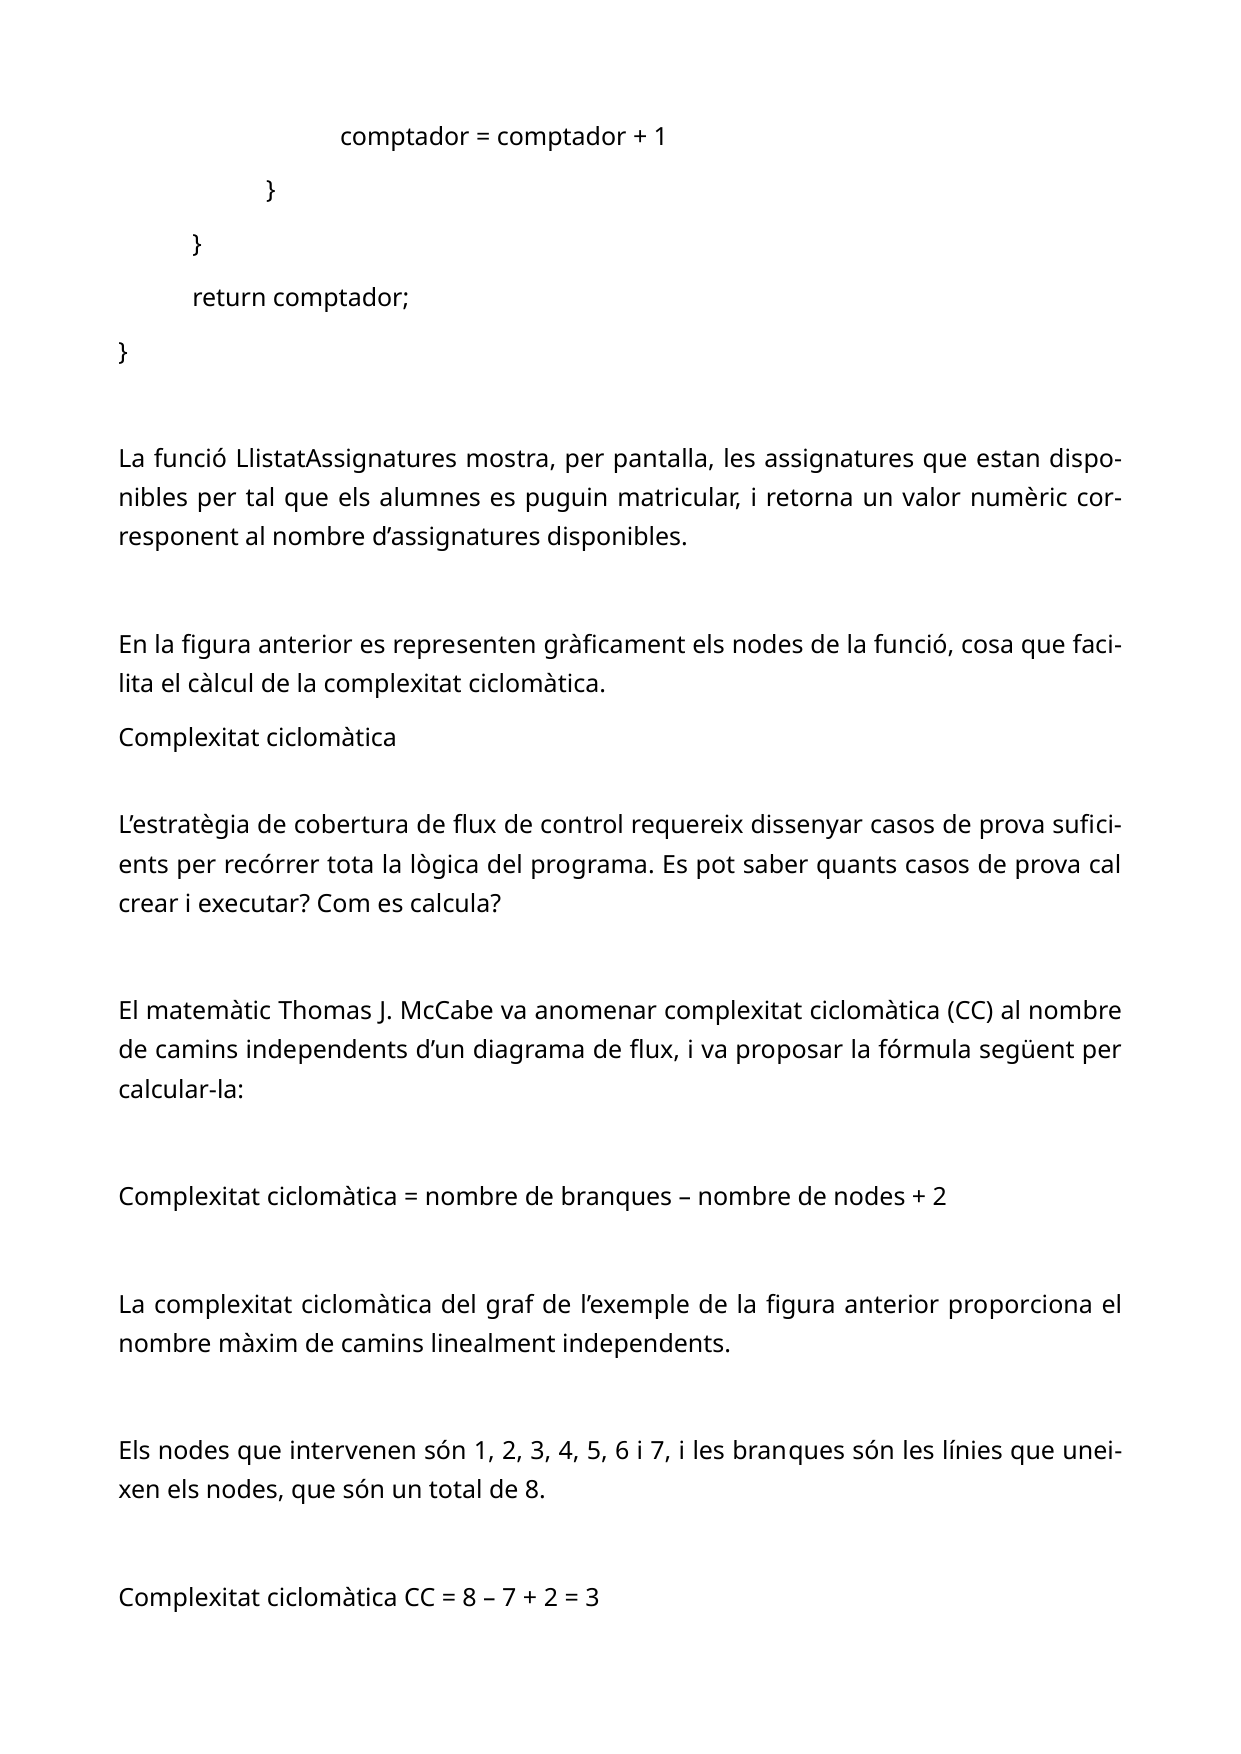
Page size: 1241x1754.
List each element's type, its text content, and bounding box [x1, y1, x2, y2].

text L’estra­tè­gia de cober­tura de flux de con­trol reque­reix dis­se­nyar casos de prova sufi­ci­ents per recór­rer tota la lògica del pro­grama. Es pot saber quants casos de prova cal crear i exe­cu­tar? Com es cal­cula? [118, 807, 1122, 919]
text Complexitat ciclomàtica [118, 719, 1122, 753]
text La com­ple­xi­tat ciclo­mà­tica del graf de l’exem­ple de la figura anterior pro­por­ci­ona el nom­bre màxim de camins line­al­ment inde­pen­dents. [118, 1286, 1122, 1359]
text return comptador; [118, 279, 1122, 313]
text El mate­mà­tic Tho­mas J. McCabe va ano­me­nar com­ple­xi­tat ciclo­mà­tica (CC) al nom­bre de camins inde­pen­dents d’un dia­grama de flux, i va pro­po­sar la fór­mula següent per calcular-la: [118, 993, 1122, 1105]
text Com­ple­xi­tat ciclo­mà­tica CC = 8 – 7 + 2 = 3 [118, 1580, 1122, 1614]
text Els nodes que inter­ve­nen són 1, 2, 3, 4, 5, 6 i 7, i les bran­ques són les línies que unei­xen els nodes, que són un total de 8. [118, 1433, 1122, 1506]
text Com­ple­xi­tat ciclo­mà­tica = nom­bre de bran­ques – nom­bre de nodes + 2 [118, 1179, 1122, 1213]
text } [118, 172, 1122, 206]
text } [118, 333, 1122, 367]
text En la figura anterior es repre­sen­ten grà­fi­ca­ment els nodes de la fun­ció, cosa que faci­lita el càl­cul de la com­ple­xi­tat ciclo­mà­tica. [118, 626, 1122, 700]
text } [118, 226, 1122, 260]
text comptador = comptador + 1 [118, 118, 1122, 152]
text La fun­ció LlistatAssignatures mos­tra, per pan­ta­lla, les assig­na­tu­res que estan dis­po­ni­bles per tal que els alum­nes es puguin matri­cu­lar, i retorna un valor numè­ric cor­res­po­nent al nom­bre d’assig­na­tu­res dis­po­ni­bles. [118, 441, 1122, 553]
